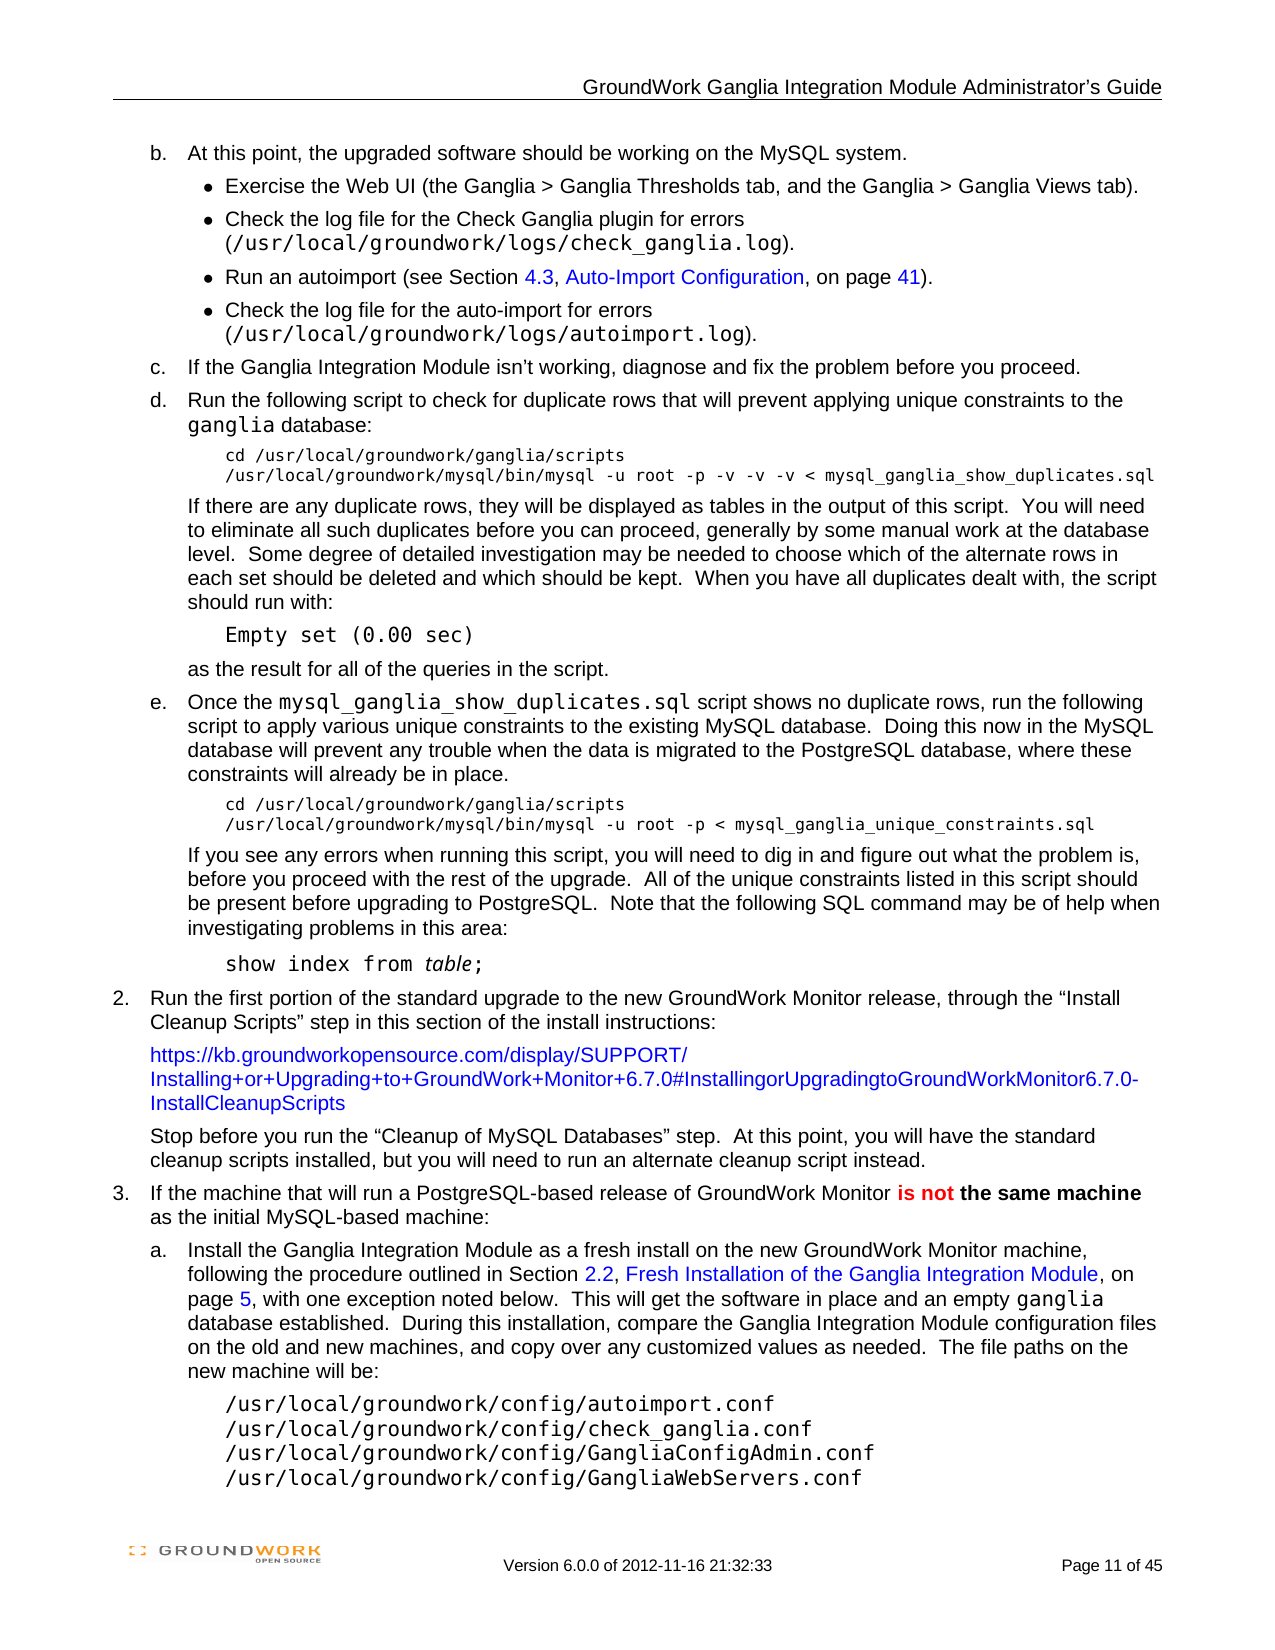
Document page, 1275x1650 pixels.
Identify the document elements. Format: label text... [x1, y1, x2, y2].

list If the Ganglia Integration Module isn’t working, diagnose and fix the problem before you proceed. [150, 355, 1162, 379]
text show index from table; [225, 948, 1162, 977]
list Run the first portion of the standard upgrade to the new GroundWork Monitor release, through the “Install Cleanup Scripts” step in this section of the install instructions: [112, 986, 1162, 1034]
text If there are any duplicate rows, they will be displayed as tables in the output of this script. You will need to eliminate all such duplicates before you can proceed, generally by some manual work at the database level. Some degree of detailed investigation may be needed to choose which of the alternate rows in each set should be deleted and which should be kept. When you have all duplicates dealt with, the script should run with: [187, 494, 1162, 614]
text /usr/local/groundwork/mysql/bin/mysql -u root -p -v -v -v < mysql_ganglia_show_duplicates.sql [225, 466, 1162, 485]
text /usr/local/groundwork/config/check_ganglia.conf [225, 1417, 1162, 1441]
text /usr/local/groundwork/config/GangliaWebServers.conf [225, 1466, 1162, 1490]
text /usr/local/groundwork/mysql/bin/mysql -u root -p < mysql_ganglia_unique_constraints.sql [225, 815, 1162, 834]
text cd /usr/local/groundwork/ganglia/scripts [225, 446, 1162, 466]
list Exercise the Web UI (the Ganglia > Ganglia Thresholds tab, and the Ganglia > Ganglia Views tab). [202, 174, 1162, 198]
list Run an autoimport (see Section 4.3, Auto-Import Configuration, on page 40). [202, 264, 1162, 289]
list Install the Ganglia Integration Module as a fresh install on the new GroundWork Monitor machine, following the procedure outlined in Section 2.2, Fresh Installation of the Ganglia Integration Module, on page 4, with one exception noted below. This will get the software in place and an empty ganglia database established. During this installation, compare the Ganglia Integration Module configuration files on the old and new machines, and copy over any customized values as needed. The file paths on the new machine will be: [150, 1238, 1162, 1383]
text https://kb.groundworkopensource.com/display/SUPPORT/Installing+or+Upgrading+to+GroundWork+Monitor+6.7.0#InstallingorUpgradingtoGroundWorkMonitor6.7.0-InstallCleanupScripts [150, 1043, 1162, 1115]
list If the machine that will run a PostgreSQL-based release of GroundWork Monitor is not the same machine as the initial MySQL-based machine: [112, 1181, 1162, 1229]
text /usr/local/groundwork/config/GangliaConfigAdmin.conf [225, 1441, 1162, 1466]
list Run the following script to check for duplicate rows that will prevent applying unique constraints to the ganglia database: [150, 388, 1162, 437]
text Stop before you run the “Cleanup of MySQL Databases” step. At this point, you will have the standard cleanup scripts installed, but you will need to run an alternate cleanup script instead. [150, 1124, 1162, 1172]
picture [129, 1546, 321, 1563]
list Once the mysql_ganglia_show_duplicates.sql script shows no duplicate rows, run the following script to apply various unique constraints to the existing MySQL database. Doing this now in the MySQL database will prevent any trouble when the data is migrated to the PostgreSQL database, where these constraints will already be in place. [150, 690, 1162, 786]
text If you see any errors when running this script, you will need to dig in and figure out what the problem is, before you proceed with the rest of the upgrade. All of the unique constraints listed in this script should be present before upgrading to PostgreSQL. Note that the following SQL command may be of help when investigating problems in this area: [187, 843, 1162, 939]
text as the result for all of the queries in the script. [187, 657, 1162, 681]
list At this point, the upgraded software should be working on the MySQL system. [150, 141, 1162, 165]
text Empty set (0.00 sec) [225, 623, 1162, 648]
list Check the log file for the Check Ganglia plugin for errors (/usr/local/groundwork/logs/check_ganglia.log). [202, 207, 1162, 256]
text /usr/local/groundwork/config/autoimport.conf [225, 1392, 1162, 1417]
text cd /usr/local/groundwork/ganglia/scripts [225, 795, 1162, 815]
list Check the log file for the auto-import for errors (/usr/local/groundwork/logs/autoimport.log). [202, 298, 1162, 346]
